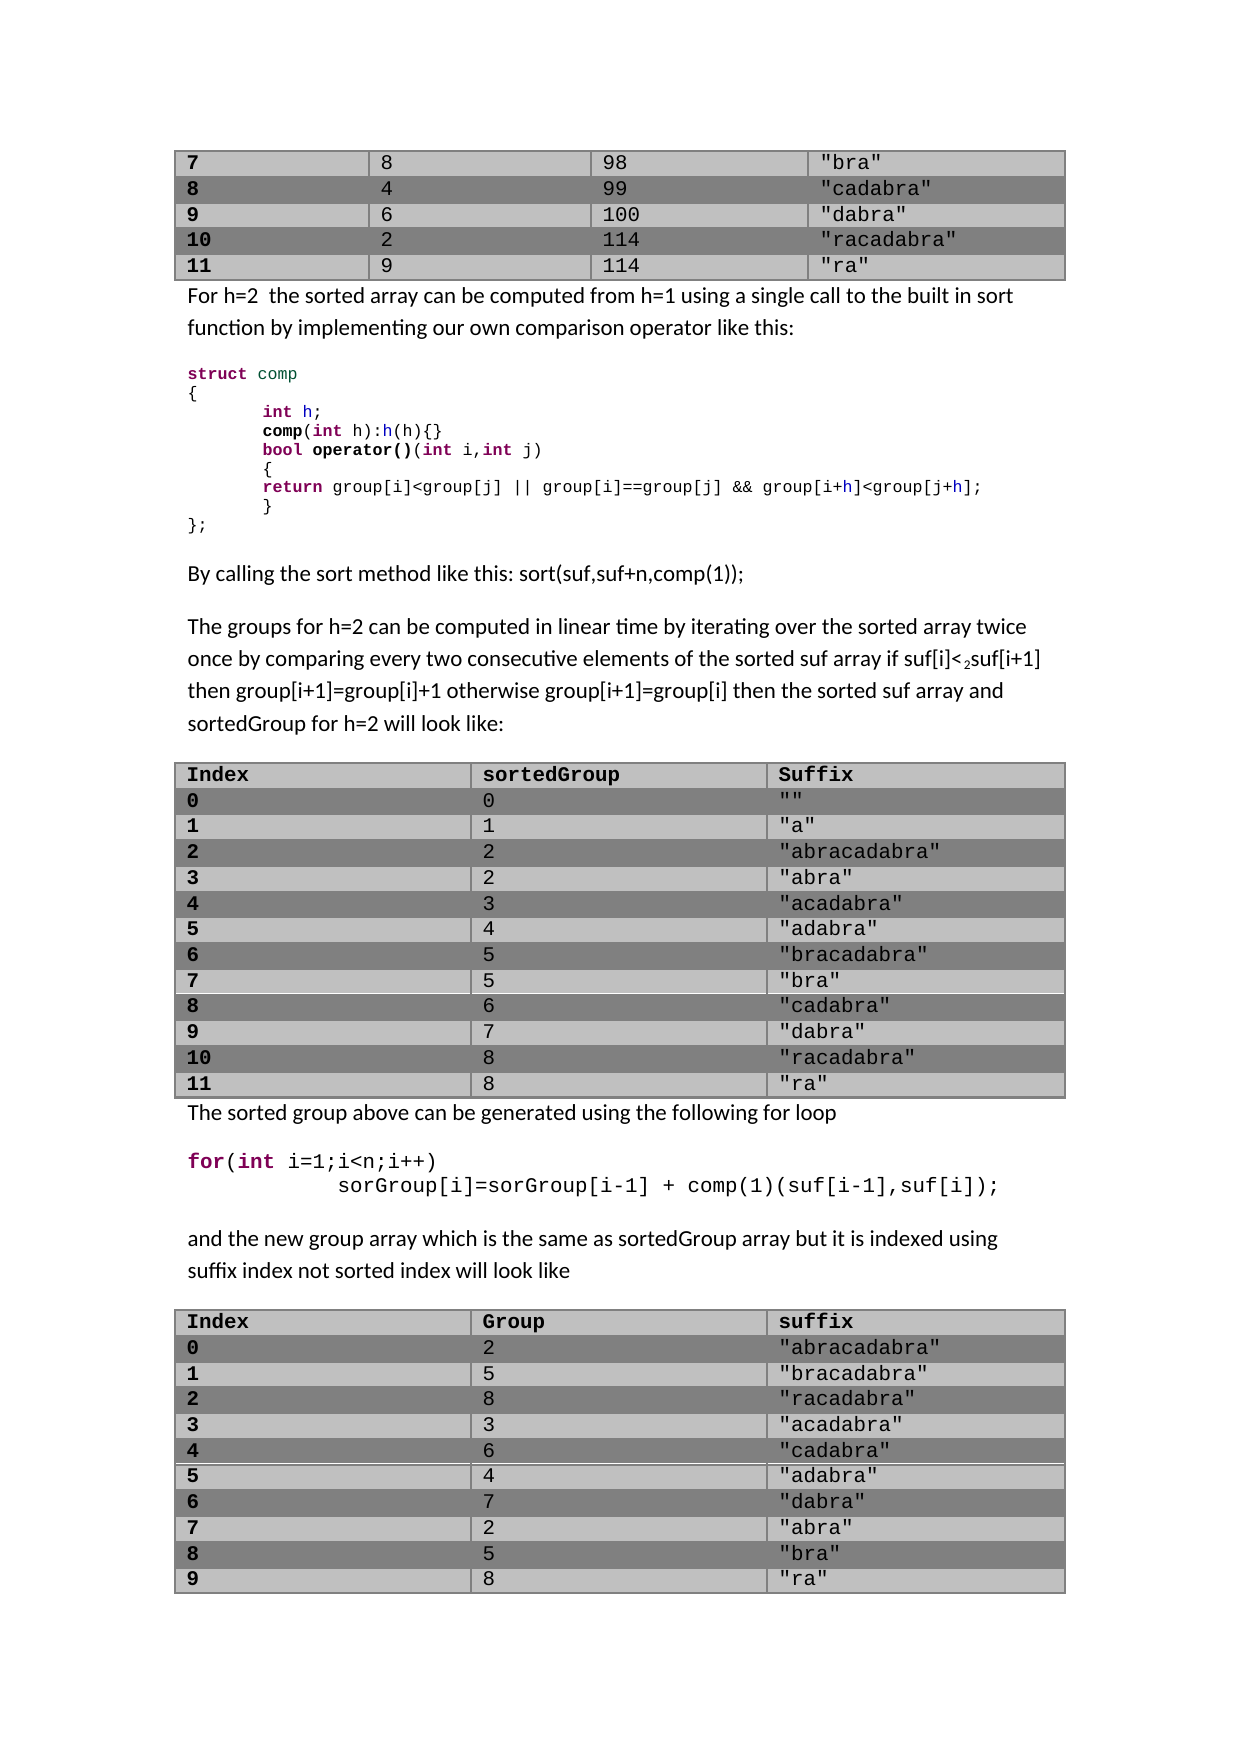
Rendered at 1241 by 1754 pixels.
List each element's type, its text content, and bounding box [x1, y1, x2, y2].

table_cell 7 [176, 970, 470, 993]
table_cell 0 [176, 790, 470, 813]
table_cell "racadabra" [768, 1388, 1064, 1412]
table_cell 100 [592, 204, 807, 227]
table_cell "bra" [809, 152, 1064, 176]
table_cell 4 [472, 918, 766, 942]
table_cell 0 [176, 1337, 470, 1361]
table_cell 1 [176, 1363, 470, 1386]
table_header Suffix [768, 764, 1064, 788]
text return group[i]<group[j] || group[i]==group[j] && group[i+h]<group[j+h]; [187, 479, 1053, 498]
table_cell 6 [472, 1440, 766, 1463]
table_cell 114 [592, 229, 807, 253]
table_cell "ra" [809, 255, 1064, 279]
table_cell "ra" [768, 1073, 1064, 1096]
table_cell 0 [472, 790, 766, 813]
table_cell "bra" [768, 970, 1064, 993]
table_cell "acadabra" [768, 893, 1064, 916]
text bool operator()(int i,int j) [187, 441, 1053, 460]
table_cell 3 [176, 1414, 470, 1438]
table_cell 9 [176, 1021, 470, 1045]
table_cell 98 [592, 152, 807, 176]
table_cell 1 [472, 815, 766, 839]
table_cell 2 [472, 1337, 766, 1361]
table_cell "abra" [768, 1517, 1064, 1541]
table_cell 99 [592, 178, 807, 201]
table_cell "cadabra" [768, 1440, 1064, 1463]
text and the new group array which is the same as sortedGroup array but it is indexed using suffix index not sorted index will look like [187, 1224, 1053, 1284]
table_cell "cadabra" [768, 996, 1064, 1019]
table_cell "a" [768, 815, 1064, 839]
table_cell 7 [176, 152, 368, 176]
table_cell 8 [370, 152, 590, 176]
table_cell "adabra" [768, 1466, 1064, 1489]
table_cell "bra" [768, 1543, 1064, 1566]
table_cell "racadabra" [768, 1047, 1064, 1071]
table_cell 10 [176, 229, 368, 253]
table_cell 9 [176, 1569, 470, 1592]
table_cell "abracadabra" [768, 1337, 1064, 1361]
text By calling the sort method like this: sort(suf,suf+n,comp(1)); [187, 559, 1053, 587]
table_cell 8 [472, 1047, 766, 1071]
table_cell "abracadabra" [768, 841, 1064, 865]
table_cell "dabra" [809, 204, 1064, 227]
table_cell 2 [176, 1388, 470, 1412]
table_cell 10 [176, 1047, 470, 1071]
table_cell 2 [472, 867, 766, 891]
text int h; [187, 404, 1053, 422]
table_cell 3 [472, 1414, 766, 1438]
table_cell 2 [176, 841, 470, 865]
text For h=2 the sorted array can be computed from h=1 using a single call to the built in sort function by implementing our own comparison operator like this: [187, 281, 1053, 341]
text comp(int h):h(h){} [187, 422, 1053, 441]
table_cell 5 [472, 970, 766, 993]
table_cell "dabra" [768, 1491, 1064, 1515]
table_cell 8 [472, 1388, 766, 1412]
table_cell "abra" [768, 867, 1064, 891]
table_cell "bracadabra" [768, 944, 1064, 968]
table_cell 8 [176, 996, 470, 1019]
table_cell 2 [472, 1517, 766, 1541]
table_cell 6 [176, 1491, 470, 1515]
table_cell 3 [176, 867, 470, 891]
table_cell 7 [472, 1021, 766, 1045]
table_cell 6 [472, 996, 766, 1019]
text for(int i=1;i<n;i++) [187, 1151, 1053, 1175]
table_cell 6 [176, 944, 470, 968]
table_cell "adabra" [768, 918, 1064, 942]
table_cell 8 [472, 1073, 766, 1096]
text sorGroup[i]=sorGroup[i-1] + comp(1)(suf[i-1],suf[i]); [187, 1175, 1053, 1199]
table_cell 4 [370, 178, 590, 201]
table_cell "acadabra" [768, 1414, 1064, 1438]
text }; [187, 517, 1053, 536]
text The sorted group above can be generated using the following for loop [187, 1099, 1053, 1126]
table_cell "cadabra" [809, 178, 1064, 201]
table_cell 5 [176, 918, 470, 942]
table_cell 3 [472, 893, 766, 916]
text { [187, 385, 1053, 404]
table_header sortedGroup [472, 764, 766, 788]
table_cell 7 [176, 1517, 470, 1541]
text The groups for h=2 can be computed in linear time by iterating over the sorted array twice once by comparing every two consecutive elements of the sorted suf array if suf[i]<2suf[i+1] then group[i+1]=group[i]+1 otherwise group[i+1]=group[i] then the sorted suf array and sortedGroup for h=2 will look like: [187, 612, 1053, 737]
table_cell 5 [472, 1363, 766, 1386]
table_cell 2 [370, 229, 590, 253]
table_header suffix [768, 1311, 1064, 1335]
text } [187, 498, 1053, 517]
table_cell 5 [472, 1543, 766, 1566]
table_cell 9 [370, 255, 590, 279]
table_cell 4 [176, 893, 470, 916]
table_cell 8 [176, 1543, 470, 1566]
text { [187, 460, 1053, 479]
table_cell 2 [472, 841, 766, 865]
table_header Index [176, 1311, 470, 1335]
table_cell 7 [472, 1491, 766, 1515]
table_cell 6 [370, 204, 590, 227]
table_cell 11 [176, 1073, 470, 1096]
table_cell 9 [176, 204, 368, 227]
table_cell 8 [176, 178, 368, 201]
table_cell "dabra" [768, 1021, 1064, 1045]
table_cell "racadabra" [809, 229, 1064, 253]
text struct comp [187, 366, 1053, 385]
table_cell 4 [472, 1466, 766, 1489]
table_cell "" [768, 790, 1064, 813]
table_cell 1 [176, 815, 470, 839]
table_cell "bracadabra" [768, 1363, 1064, 1386]
table_cell 114 [592, 255, 807, 279]
table_cell 5 [176, 1466, 470, 1489]
table_cell 11 [176, 255, 368, 279]
table_header Group [472, 1311, 766, 1335]
table_cell 8 [472, 1569, 766, 1592]
table_header Index [176, 764, 470, 788]
table_cell "ra" [768, 1569, 1064, 1592]
table_cell 4 [176, 1440, 470, 1463]
table_cell 5 [472, 944, 766, 968]
